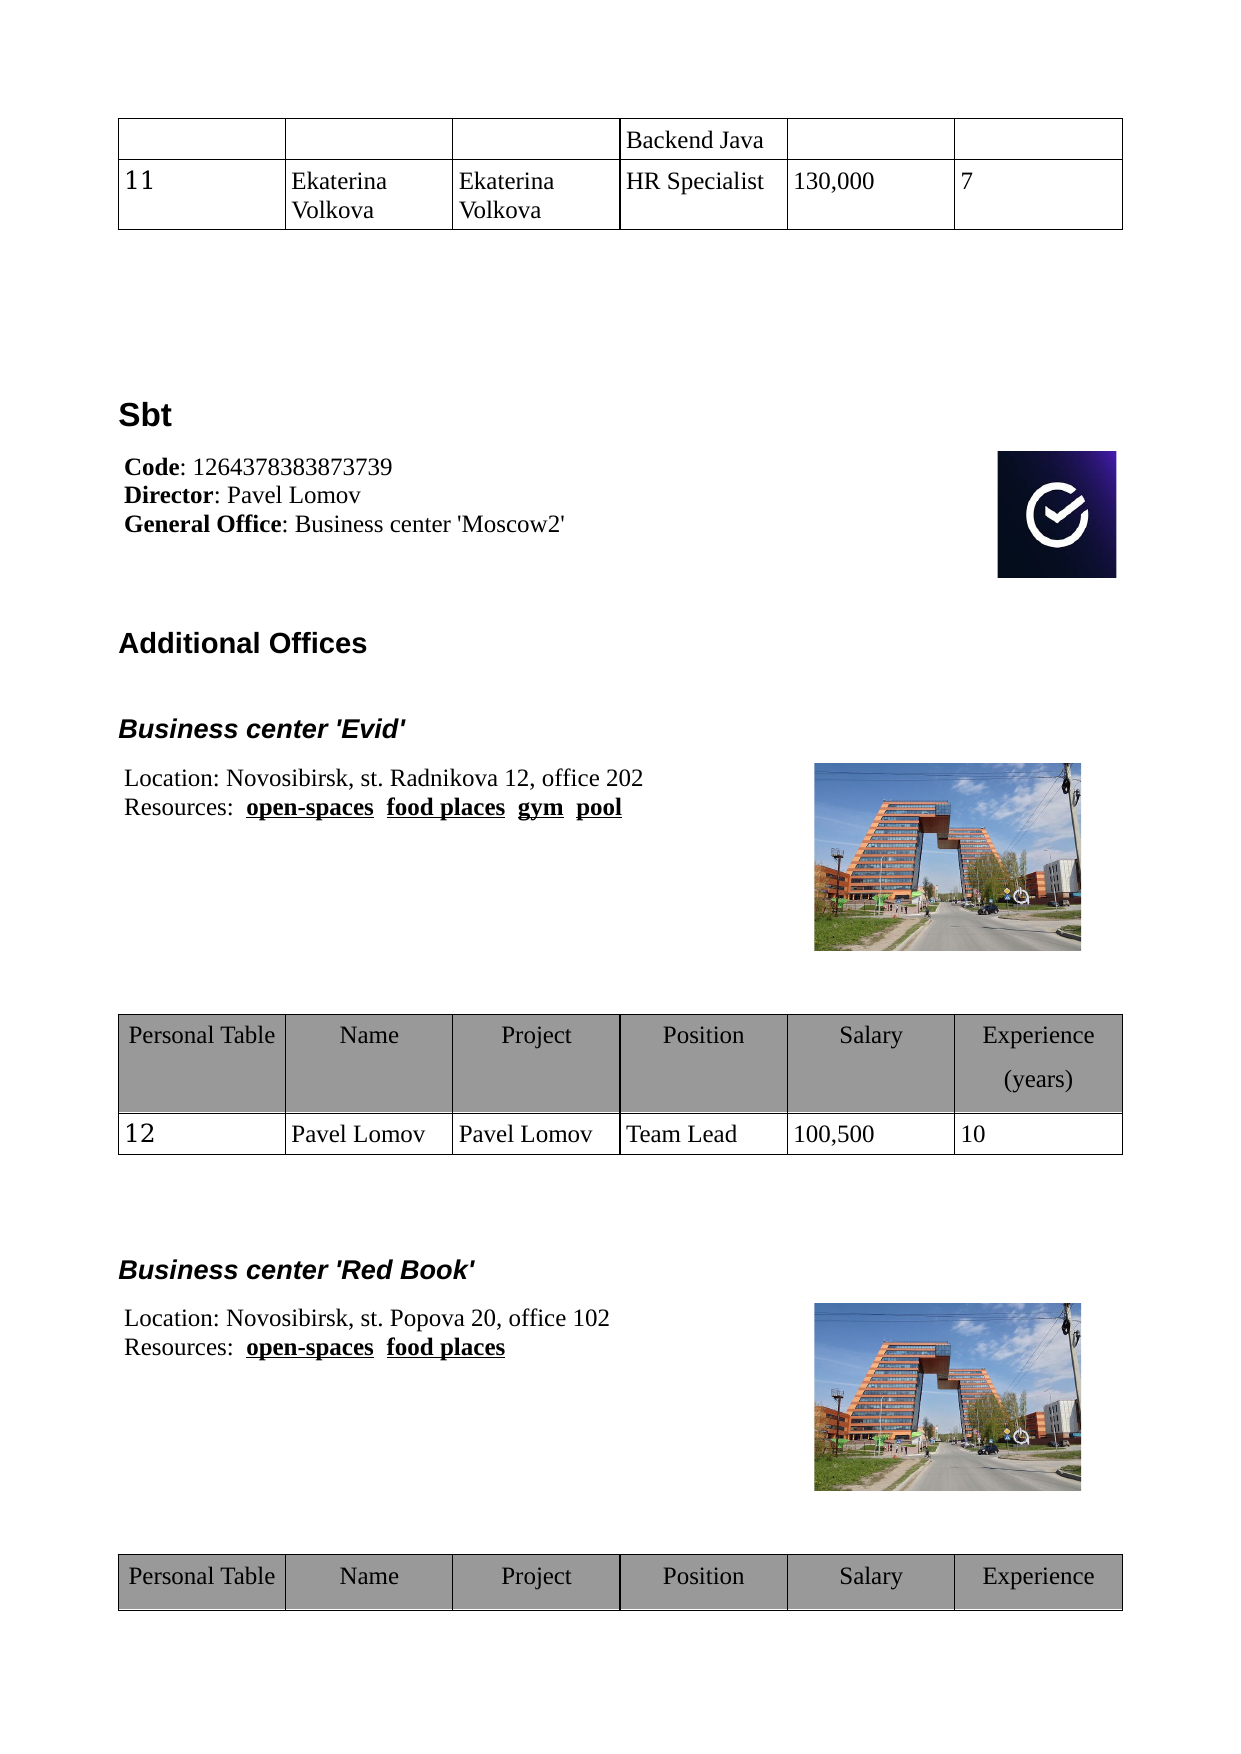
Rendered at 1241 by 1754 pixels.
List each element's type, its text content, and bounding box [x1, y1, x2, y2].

table_cell 100,500 [788, 1114, 954, 1154]
table_header Project [453, 1015, 619, 1112]
table_cell 130,000 [788, 160, 954, 229]
table_header [773, 1298, 1122, 1525]
picture [814, 763, 1082, 951]
subtitle Additional Offices [118, 626, 1122, 660]
subtitle Business center 'Red Book' [118, 1254, 1122, 1285]
picture [997, 451, 1117, 578]
picture [814, 1303, 1082, 1491]
table_cell [453, 119, 619, 159]
table_cell HR Specialist [621, 160, 787, 229]
table_header Project [453, 1555, 619, 1609]
table_cell [119, 119, 285, 159]
table_cell [286, 119, 452, 159]
table_header [826, 446, 1122, 583]
table_header [773, 757, 1122, 985]
table_cell [788, 119, 954, 159]
table_cell 11 [119, 160, 285, 229]
table_header Position [621, 1555, 787, 1609]
table_header Experience [955, 1555, 1122, 1609]
table_header Name [286, 1555, 452, 1609]
table_header Salary [788, 1015, 954, 1112]
table_cell Pavel Lomov [453, 1114, 619, 1154]
table_cell 10 [955, 1114, 1122, 1154]
table_cell Ekaterina Volkova [453, 160, 619, 229]
table_cell 7 [955, 160, 1122, 229]
table_cell Ekaterina Volkova [286, 160, 452, 229]
table_header Code: 1264378383873739 Director: Pavel Lomov General Office: Business center 'Moscow2' [118, 446, 826, 583]
table_header Personal Table [119, 1015, 285, 1112]
table_cell Team Lead [621, 1114, 787, 1154]
table_header Location: Novosibirsk, st. Radnikova 12, office 202 Resources: open-spaces food places gym pool [118, 757, 773, 985]
table_cell Backend Java [621, 119, 787, 159]
table_cell Pavel Lomov [286, 1114, 452, 1154]
table_header Location: Novosibirsk, st. Popova 20, office 102 Resources: open-spaces food places [118, 1298, 773, 1525]
table_header Position [621, 1015, 787, 1112]
table_cell [955, 119, 1122, 159]
subtitle Sbt [118, 395, 1122, 433]
table_cell 12 [119, 1114, 285, 1154]
table_header Experience (years) [955, 1015, 1122, 1112]
table_header Salary [788, 1555, 954, 1609]
subtitle Business center 'Evid' [118, 713, 1122, 745]
table_header Personal Table [119, 1555, 285, 1609]
table_header Name [286, 1015, 452, 1112]
